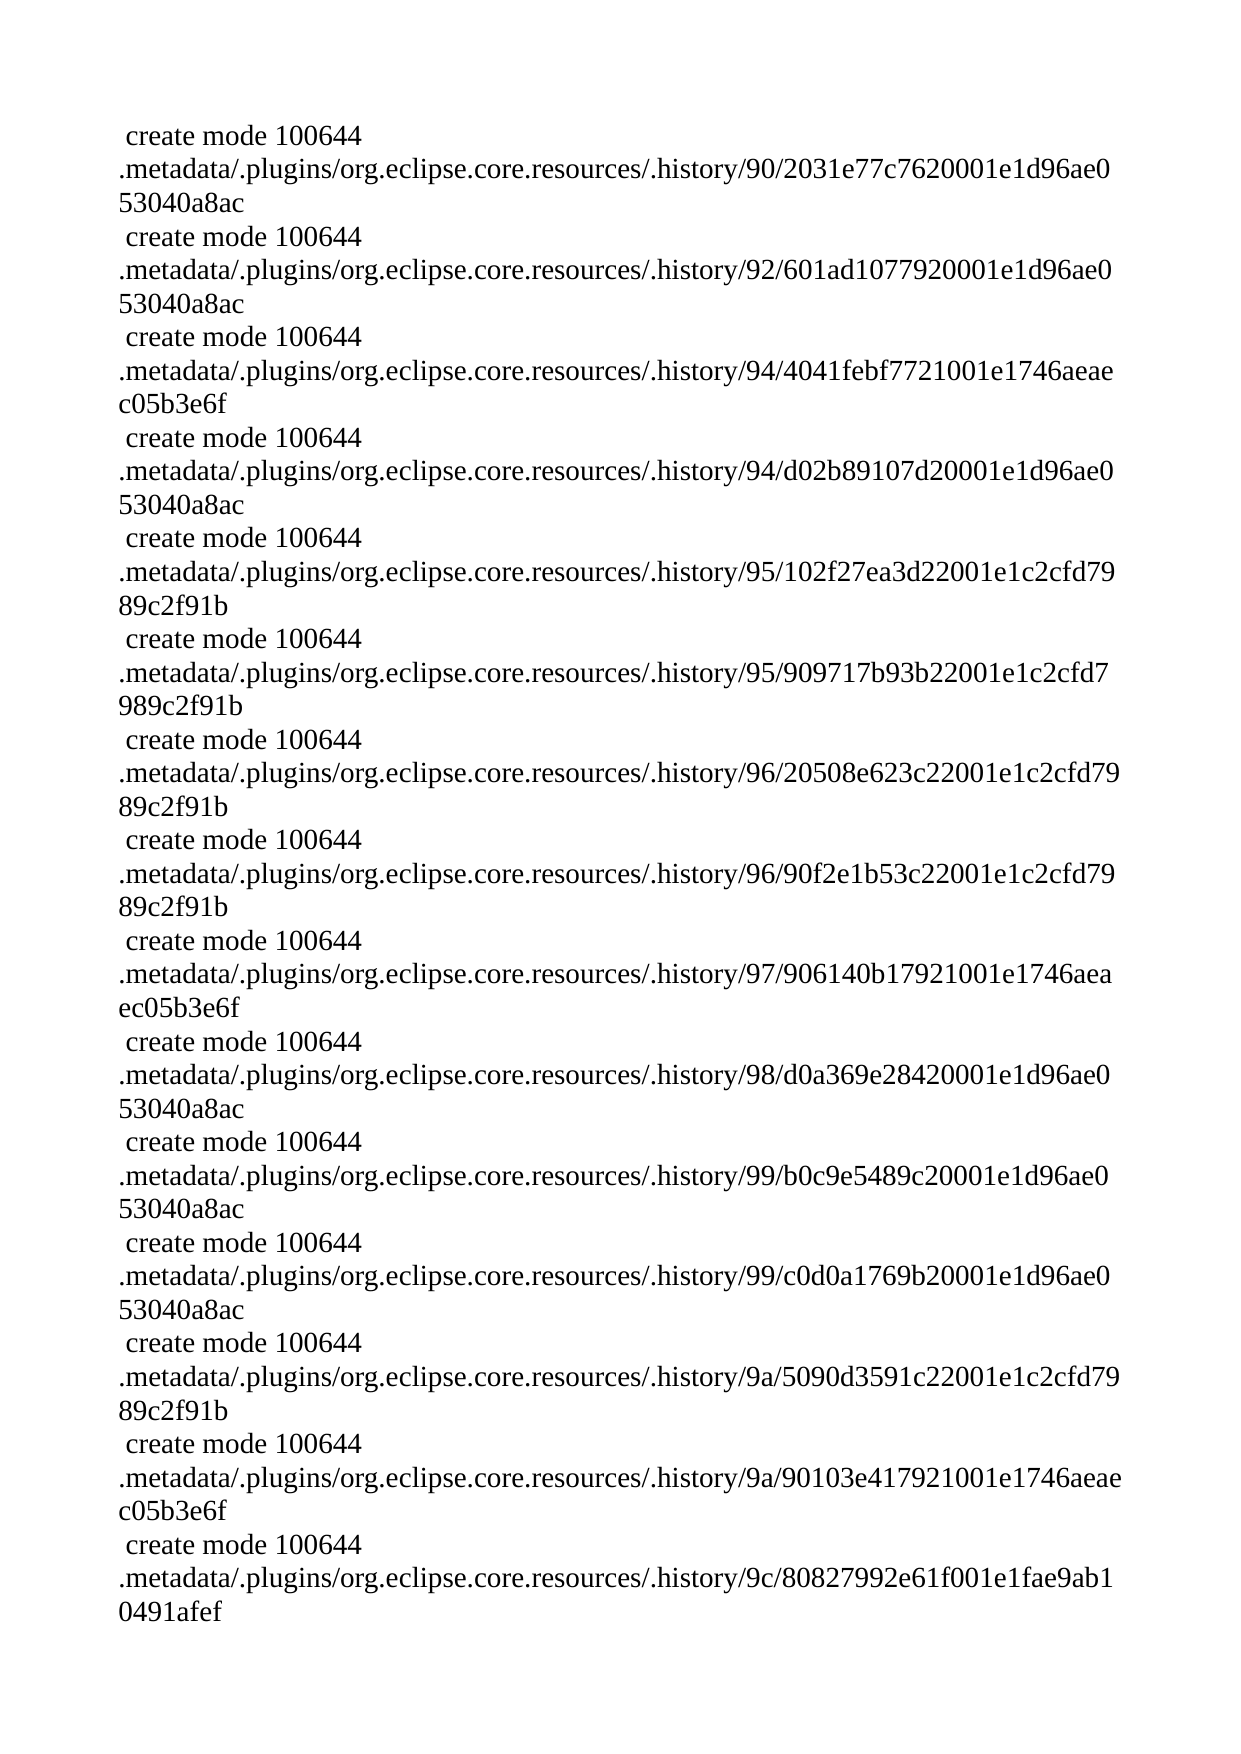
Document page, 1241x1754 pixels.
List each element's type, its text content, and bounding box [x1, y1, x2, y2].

text create mode 100644 .metadata/.plugins/org.eclipse.core.resources/.history/98/d0a369e28420001e1d96ae053040a8ac [118, 1024, 1122, 1124]
text create mode 100644 .metadata/.plugins/org.eclipse.core.resources/.history/9c/80827992e61f001e1fae9ab10491afef [118, 1527, 1122, 1627]
text create mode 100644 .metadata/.plugins/org.eclipse.core.resources/.history/90/2031e77c7620001e1d96ae053040a8ac [118, 118, 1122, 219]
text create mode 100644 .metadata/.plugins/org.eclipse.core.resources/.history/97/906140b17921001e1746aeaec05b3e6f [118, 923, 1122, 1024]
text create mode 100644 .metadata/.plugins/org.eclipse.core.resources/.history/95/909717b93b22001e1c2cfd7989c2f91b [118, 621, 1122, 722]
text create mode 100644 .metadata/.plugins/org.eclipse.core.resources/.history/9a/90103e417921001e1746aeaec05b3e6f [118, 1426, 1122, 1527]
text create mode 100644 .metadata/.plugins/org.eclipse.core.resources/.history/96/90f2e1b53c22001e1c2cfd7989c2f91b [118, 822, 1122, 923]
text create mode 100644 .metadata/.plugins/org.eclipse.core.resources/.history/94/d02b89107d20001e1d96ae053040a8ac [118, 420, 1122, 521]
text create mode 100644 .metadata/.plugins/org.eclipse.core.resources/.history/94/4041febf7721001e1746aeaec05b3e6f [118, 319, 1122, 420]
text create mode 100644 .metadata/.plugins/org.eclipse.core.resources/.history/96/20508e623c22001e1c2cfd7989c2f91b [118, 722, 1122, 822]
text create mode 100644 .metadata/.plugins/org.eclipse.core.resources/.history/92/601ad1077920001e1d96ae053040a8ac [118, 219, 1122, 319]
text create mode 100644 .metadata/.plugins/org.eclipse.core.resources/.history/9a/5090d3591c22001e1c2cfd7989c2f91b [118, 1326, 1122, 1426]
text create mode 100644 .metadata/.plugins/org.eclipse.core.resources/.history/99/b0c9e5489c20001e1d96ae053040a8ac [118, 1124, 1122, 1225]
text create mode 100644 .metadata/.plugins/org.eclipse.core.resources/.history/99/c0d0a1769b20001e1d96ae053040a8ac [118, 1225, 1122, 1326]
text create mode 100644 .metadata/.plugins/org.eclipse.core.resources/.history/95/102f27ea3d22001e1c2cfd7989c2f91b [118, 521, 1122, 621]
